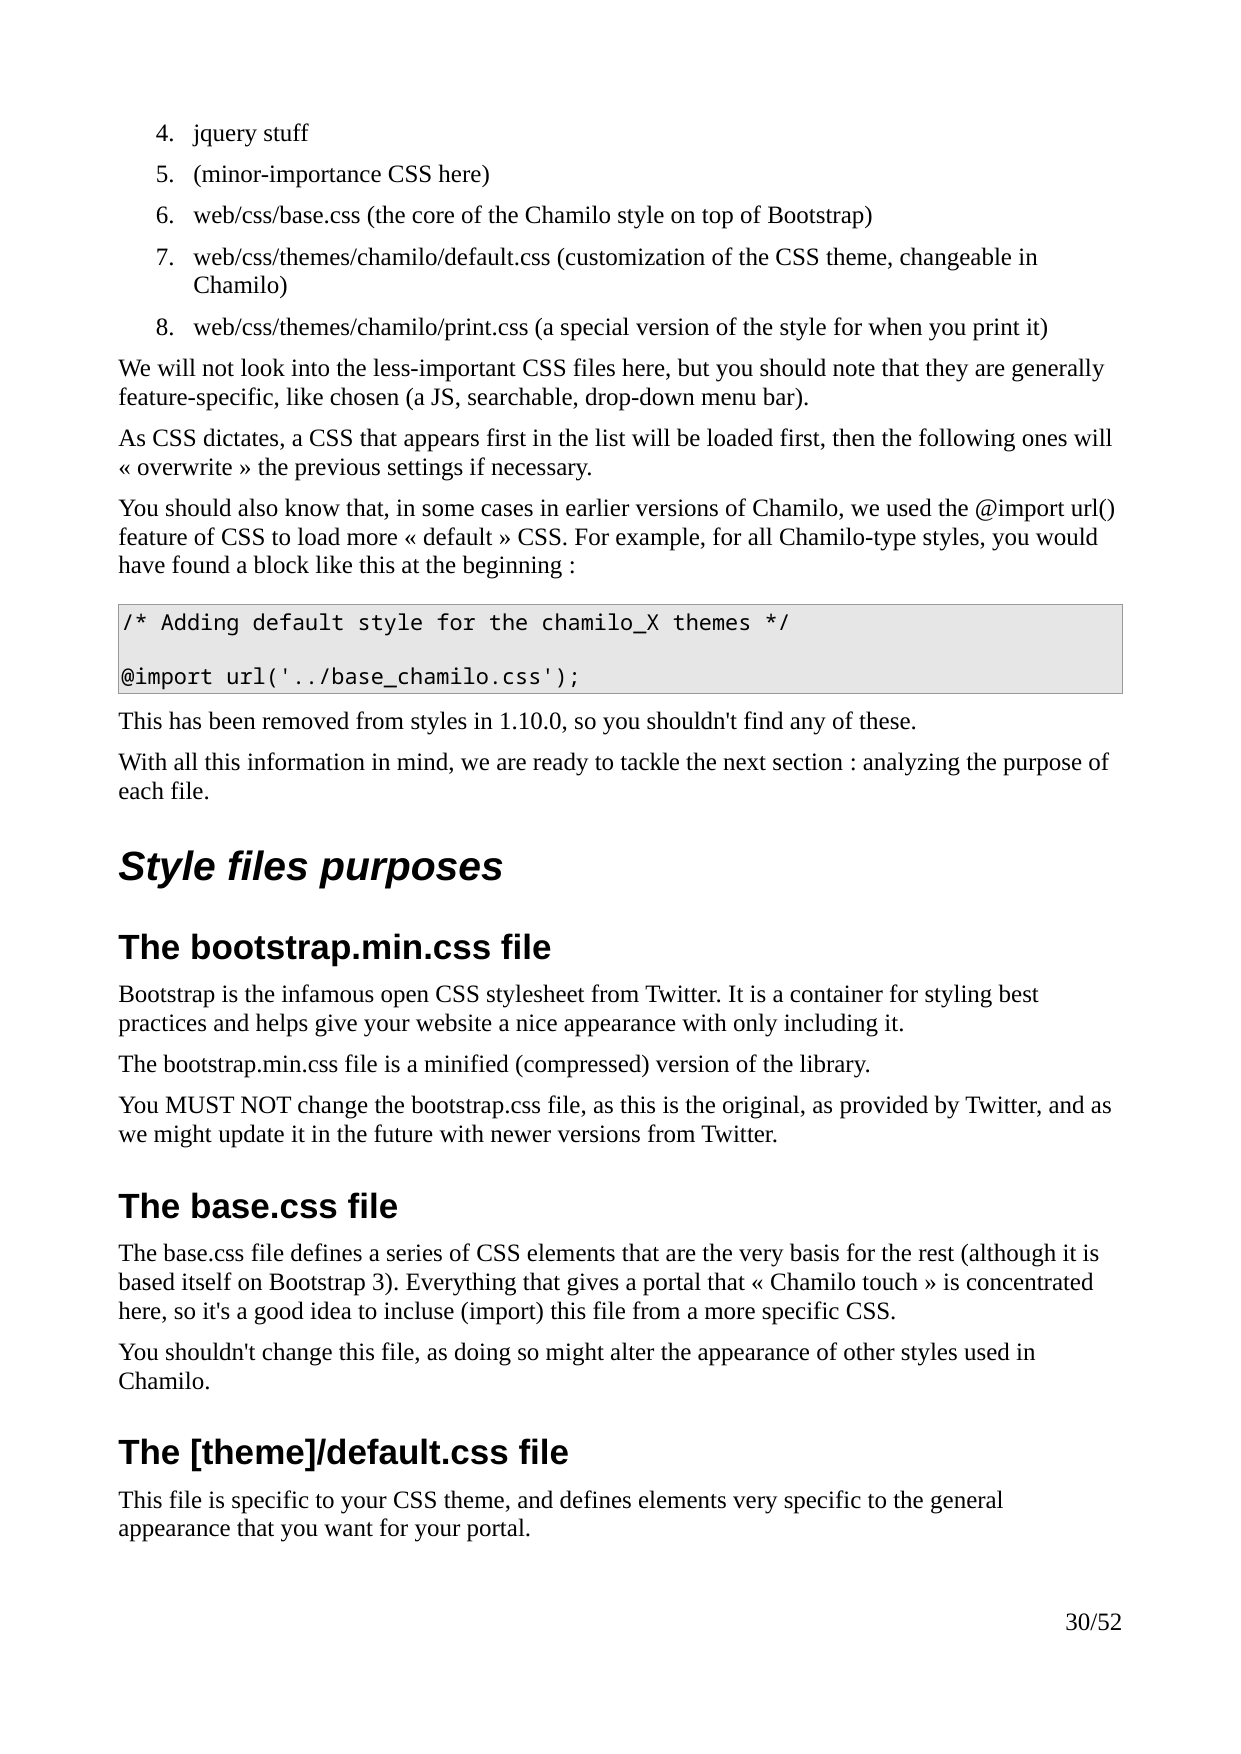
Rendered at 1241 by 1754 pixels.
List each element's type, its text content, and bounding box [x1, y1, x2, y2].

text You shouldn't change this file, as doing so might alter the appearance of other styles used in Chamilo. [118, 1337, 1122, 1394]
text This file is specific to your CSS theme, and defines elements very specific to the general appearance that you want for your portal. [118, 1485, 1122, 1542]
text /* Adding default style for the chamilo_X themes */ [119, 605, 1122, 636]
list web/css/base.css (the core of the Chamilo style on top of Bootstrap) [156, 201, 1122, 229]
list web/css/themes/chamilo/default.css (customization of the CSS theme, changeable in Chamilo) [156, 242, 1122, 299]
text You MUST NOT change the bootstrap.css file, as this is the original, as provided by Twitter, and as we might update it in the future with newer versions from Twitter. [118, 1091, 1122, 1148]
text This has been removed from styles in 1.10.0, so you shouldn't find any of these. [118, 706, 1122, 734]
text Bootstrap is the infamous open CSS stylesheet from Twitter. It is a container for styling best practices and helps give your website a nice appearance with only including it. [118, 979, 1122, 1037]
text You should also know that, in some cases in earlier versions of Chamilo, we used the @import url() feature of CSS to load more « default » CSS. For example, for all Chamilo-type styles, you would have found a block like this at the beginning : [118, 493, 1122, 579]
text @import url('../base_chamilo.css'); [119, 658, 1122, 693]
subtitle The base.css file [118, 1186, 1122, 1226]
text The bootstrap.min.css file is a minified (compressed) version of the library. [118, 1049, 1122, 1078]
list jquery stuff [156, 118, 1122, 147]
subtitle The [theme]/default.css file [118, 1432, 1122, 1472]
text With all this information in mind, we are ready to tackle the next section : analyzing the purpose of each file. [118, 747, 1122, 804]
subtitle The bootstrap.min.css file [118, 927, 1122, 967]
list web/css/themes/chamilo/print.css (a special version of the style for when you print it) [156, 312, 1122, 341]
subtitle Style files purposes [118, 842, 1122, 889]
list (minor-importance CSS here) [156, 159, 1122, 188]
text The base.css file defines a series of CSS elements that are the very basis for the rest (although it is based itself on Bootstrap 3). Everything that gives a portal that « Chamilo touch » is concentrated here, so it's a good idea to incluse (import) this file from a more specific CSS. [118, 1238, 1122, 1324]
text As CSS dictates, a CSS that appears first in the list will be loaded first, then the following ones will « overwrite » the previous settings if necessary. [118, 423, 1122, 481]
text We will not look into the less-important CSS files here, but you should note that they are generally feature-specific, like chosen (a JS, searchable, drop-down menu bar). [118, 353, 1122, 411]
